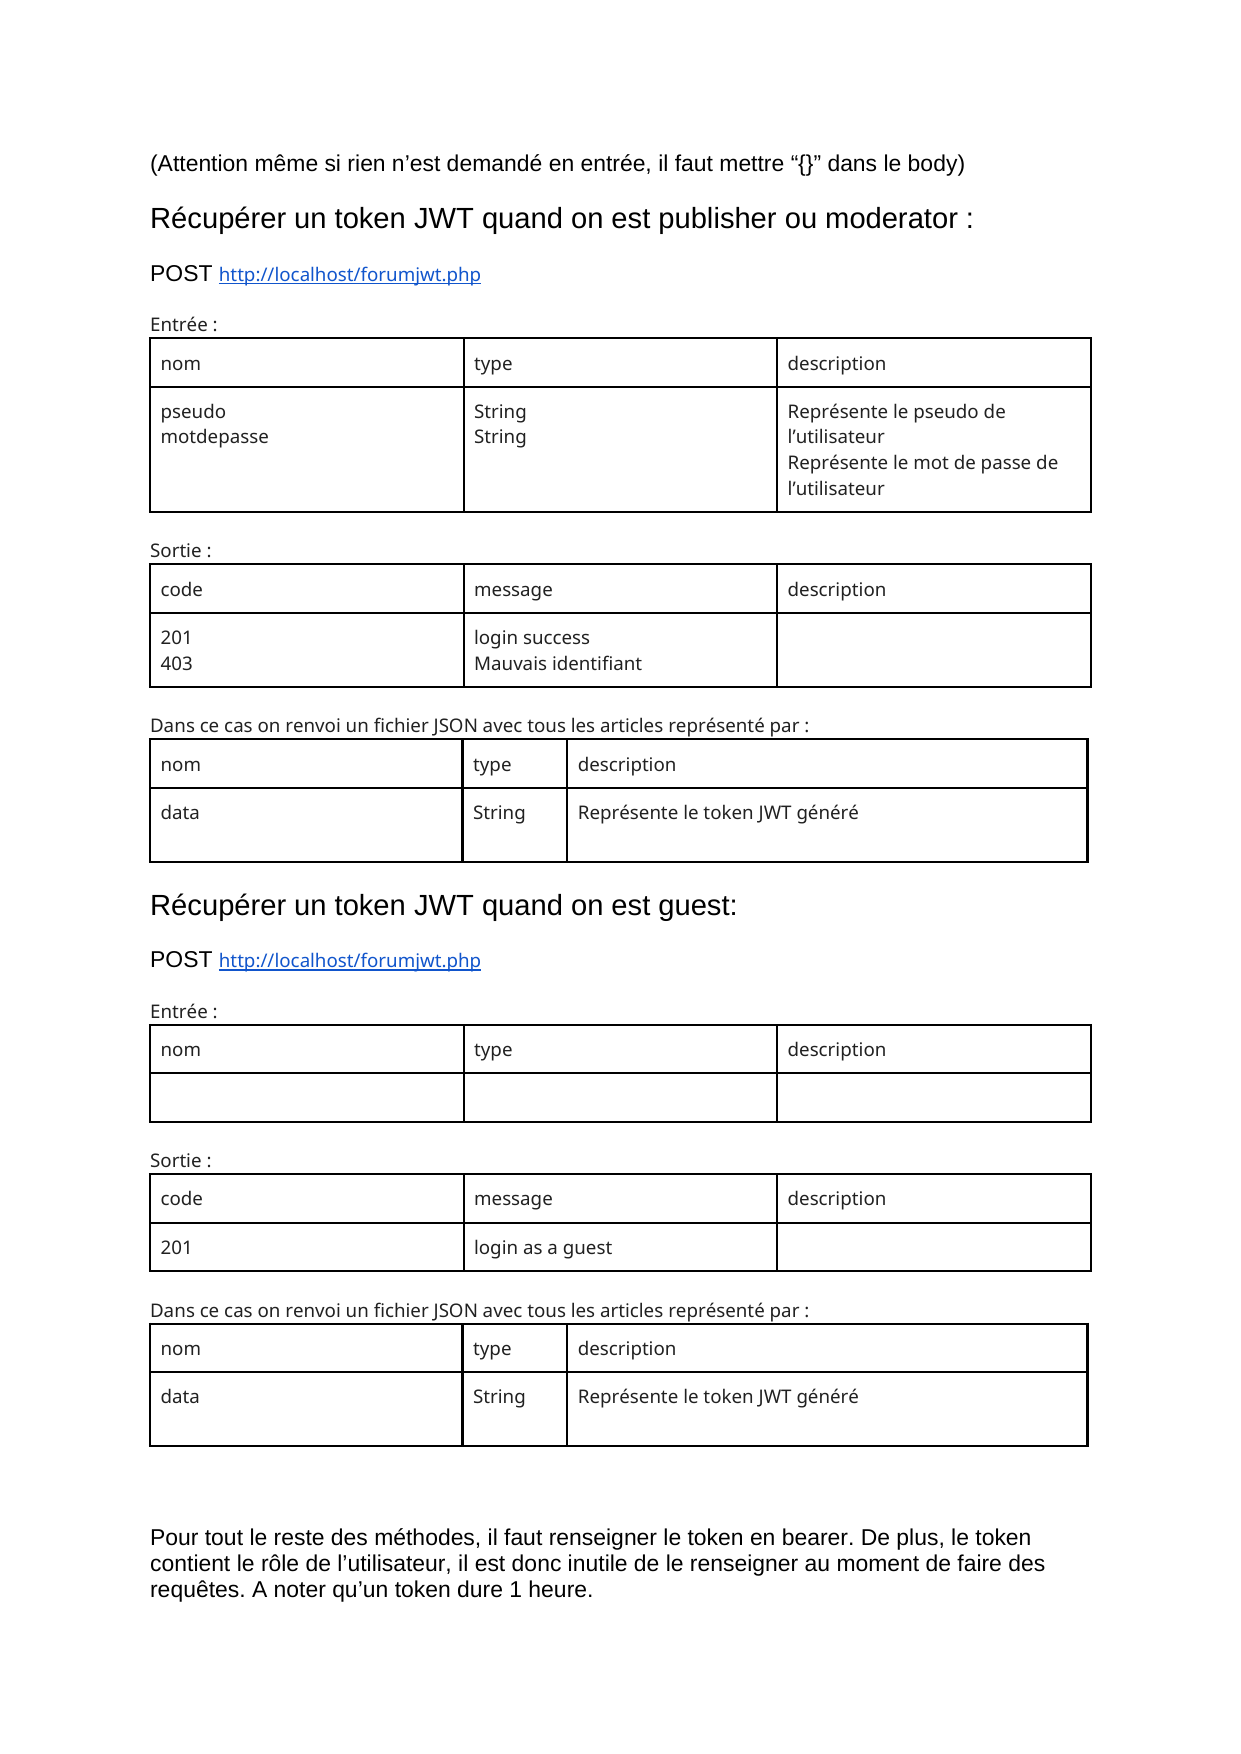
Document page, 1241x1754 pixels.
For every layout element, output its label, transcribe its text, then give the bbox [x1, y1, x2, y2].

table_cell 201 [151, 1224, 463, 1270]
table_header nom [151, 740, 461, 787]
table_header description [568, 1325, 1086, 1371]
text (Attention même si rien n’est demandé en entrée, il faut mettre “{}” dans le body) [150, 150, 1090, 176]
text POST http://localhost/forumjwt.php [150, 946, 1090, 973]
table_cell String [464, 1373, 566, 1445]
table_header nom [151, 1026, 463, 1072]
text POST http://localhost/forumjwt.php [150, 260, 1090, 287]
text Pour tout le reste des méthodes, il faut renseigner le token en bearer. De plus, le token contient le rôle de l’utilisateur, il est donc inutile de le renseigner au moment de faire des requêtes. A noter qu’un token dure 1 heure. [150, 1523, 1090, 1603]
text Dans ce cas on renvoi un fichier JSON avec tous les articles représenté par : [150, 1297, 1090, 1323]
table_header message [465, 565, 776, 612]
text Entrée : [150, 998, 1090, 1024]
table_cell data [151, 1373, 461, 1445]
table_cell Représente le token JWT généré [568, 789, 1086, 861]
table_cell Représente le pseudo de l’utilisateur Représente le mot de passe de l’utilisateur [778, 388, 1090, 511]
table_header description [568, 740, 1086, 787]
table_header type [465, 339, 776, 386]
text Entrée : [150, 312, 1090, 337]
table_header description [778, 339, 1090, 386]
text Sortie : [150, 1148, 1090, 1173]
text Dans ce cas on renvoi un fichier JSON avec tous les articles représenté par : [150, 713, 1090, 738]
table_cell pseudo motdepasse [151, 388, 463, 511]
table_header type [464, 740, 566, 787]
table_header description [778, 1175, 1090, 1222]
table_cell login success Mauvais identifiant [465, 614, 776, 686]
table_header nom [151, 1325, 461, 1371]
text Récupérer un token JWT quand on est publisher ou moderator : [150, 201, 1090, 235]
table_cell [151, 1074, 463, 1121]
text Récupérer un token JWT quand on est guest: [150, 888, 1090, 921]
table_cell data [151, 789, 461, 861]
table_header description [778, 1026, 1090, 1072]
table_cell 201 403 [151, 614, 463, 686]
table_cell String [464, 789, 566, 861]
table_header code [151, 1175, 463, 1222]
table_cell String String [465, 388, 776, 511]
table_header nom [151, 339, 463, 386]
table_cell login as a guest [465, 1224, 776, 1270]
table_header description [778, 565, 1090, 612]
table_header type [464, 1325, 566, 1371]
text Sortie : [150, 538, 1090, 563]
table_cell [778, 1074, 1090, 1121]
table_header type [465, 1026, 776, 1072]
table_cell [778, 614, 1090, 686]
table_header message [465, 1175, 776, 1222]
table_cell [465, 1074, 776, 1121]
table_cell Représente le token JWT généré [568, 1373, 1086, 1445]
table_cell [778, 1224, 1090, 1270]
table_header code [151, 565, 463, 612]
